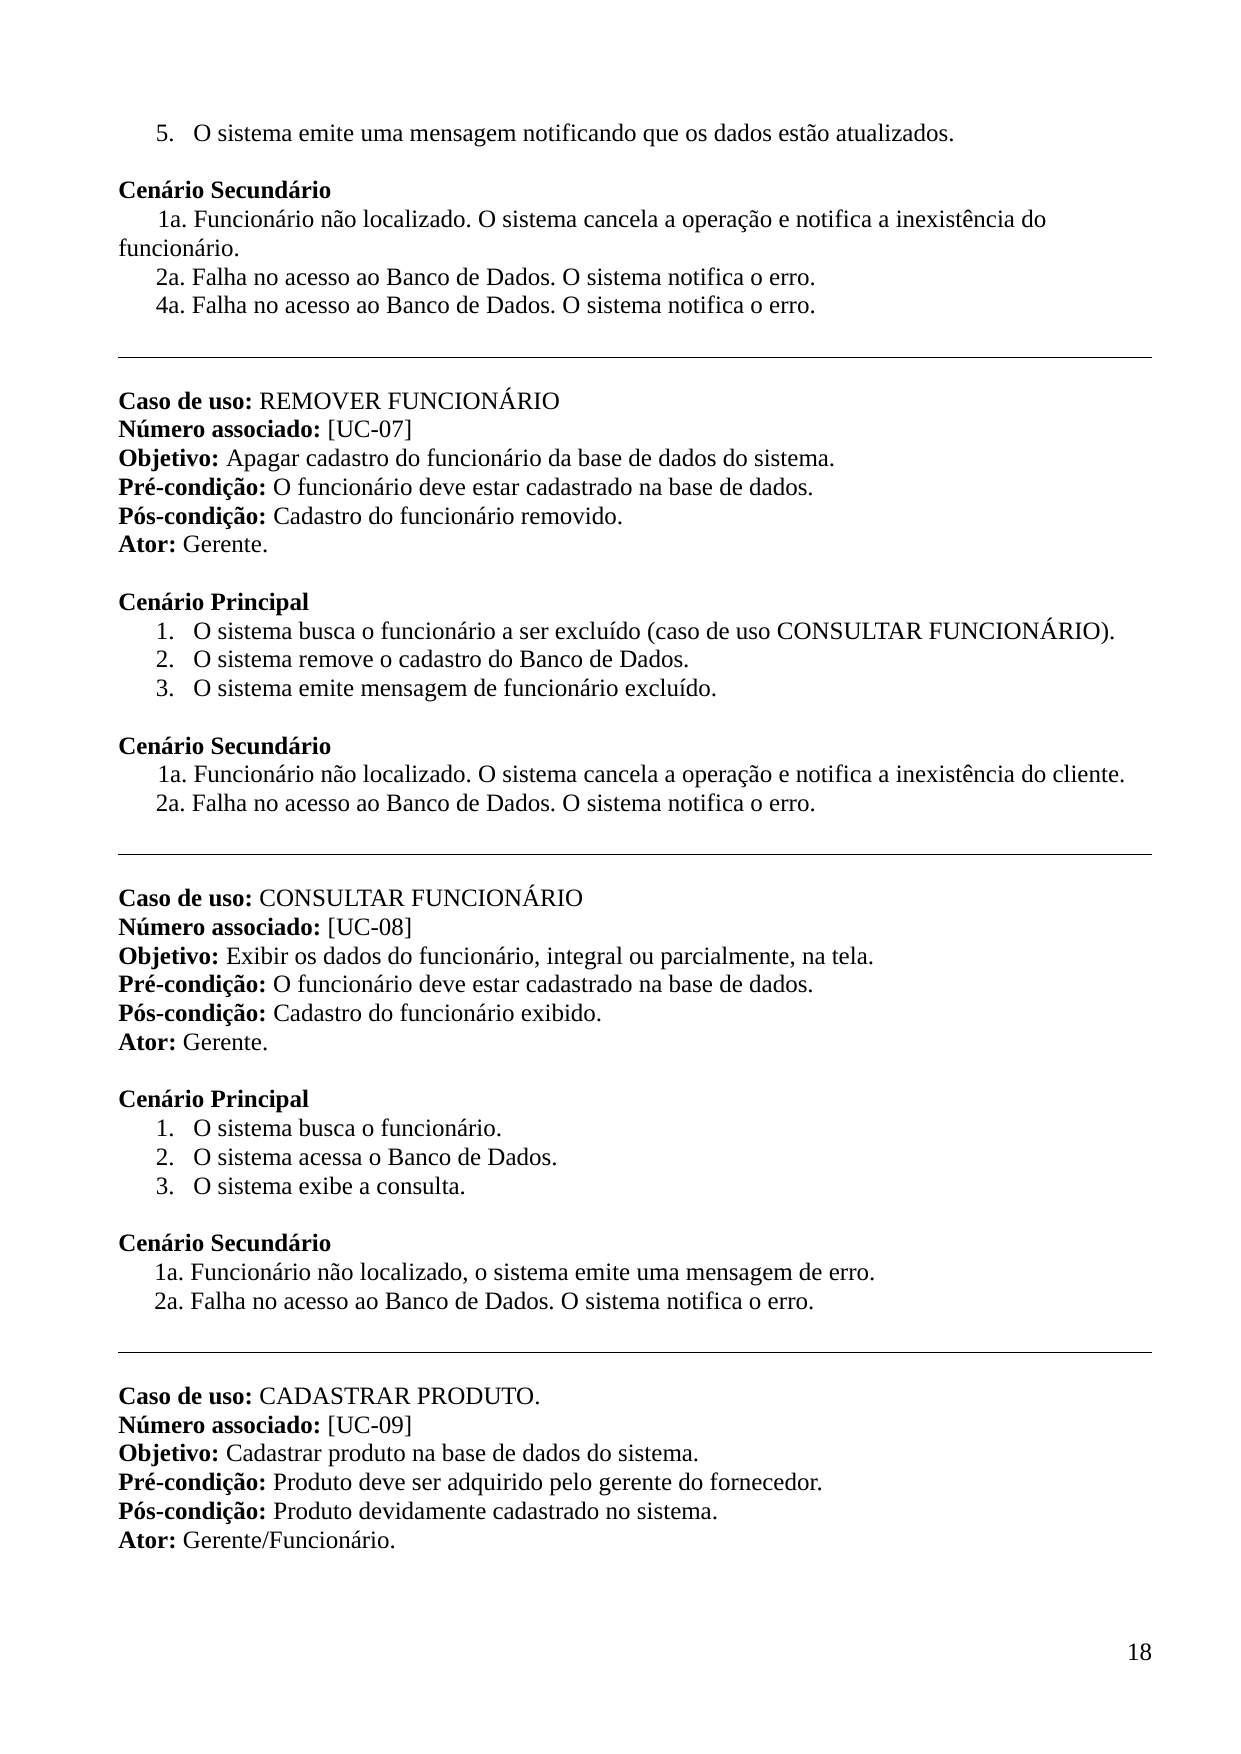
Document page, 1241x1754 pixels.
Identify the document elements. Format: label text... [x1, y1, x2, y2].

text 1a. Funcionário não localizado. O sistema cancela a operação e notifica a inexistência do cliente. [118, 759, 1152, 788]
text Cenário Principal [118, 1084, 1152, 1113]
text Objetivo: Exibir os dados do funcionário, integral ou parcialmente, na tela. [118, 941, 1152, 969]
text 2a. Falha no acesso ao Banco de Dados. O sistema notifica o erro. [118, 1286, 1152, 1314]
text 1a. Funcionário não localizado. O sistema cancela a operação e notifica a inexistência do funcionário. [118, 204, 1152, 262]
text 1a. Funcionário não localizado, o sistema emite uma mensagem de erro. [118, 1257, 1152, 1286]
list O sistema emite uma mensagem notificando que os dados estão atualizados. [156, 118, 1152, 147]
text Objetivo: Cadastrar produto na base de dados do sistema. [118, 1438, 1152, 1467]
list O sistema remove o cadastro do Banco de Dados. [156, 644, 1152, 673]
text Número associado: [UC-07] [118, 414, 1152, 443]
text Pré-condição: O funcionário deve estar cadastrado na base de dados. [118, 472, 1152, 501]
text 2a. Falha no acesso ao Banco de Dados. O sistema notifica o erro. [118, 788, 1152, 817]
text Caso de uso: Consultar funcionário [118, 883, 1152, 912]
list O sistema acessa o Banco de Dados. [156, 1142, 1152, 1171]
text Objetivo: Apagar cadastro do funcionário da base de dados do sistema. [118, 443, 1152, 472]
text 2a. Falha no acesso ao Banco de Dados. O sistema notifica o erro. [118, 262, 1152, 291]
text Caso de uso: Remover funcionário [118, 386, 1152, 414]
text Caso de uso: Cadastrar produto. [118, 1381, 1152, 1410]
list O sistema busca o funcionário. [156, 1113, 1152, 1142]
text Pré-condição: O funcionário deve estar cadastrado na base de dados. [118, 969, 1152, 998]
text Ator: Gerente. [118, 529, 1152, 558]
list O sistema exibe a consulta. [156, 1171, 1152, 1199]
text Cenário Secundário [118, 731, 1152, 759]
text Pré-condição: Produto deve ser adquirido pelo gerente do fornecedor. [118, 1467, 1152, 1496]
text Pós-condição: Cadastro do funcionário removido. [118, 501, 1152, 529]
text Cenário Secundário [118, 176, 1152, 204]
text Ator: Gerente/Funcionário. [118, 1525, 1152, 1553]
text Cenário Principal [118, 587, 1152, 616]
list O sistema emite mensagem de funcionário excluído. [156, 673, 1152, 702]
text Pós-condição: Produto devidamente cadastrado no sistema. [118, 1496, 1152, 1525]
text Número associado: [UC-09] [118, 1410, 1152, 1438]
text Pós-condição: Cadastro do funcionário exibido. [118, 998, 1152, 1027]
text Ator: Gerente. [118, 1027, 1152, 1056]
text Número associado: [UC-08] [118, 912, 1152, 941]
text 4a. Falha no acesso ao Banco de Dados. O sistema notifica o erro. [118, 291, 1152, 319]
list O sistema busca o funcionário a ser excluído (caso de uso CONSULTAR FUNCIONÁRIO). [156, 616, 1152, 644]
text Cenário Secundário [118, 1228, 1152, 1257]
